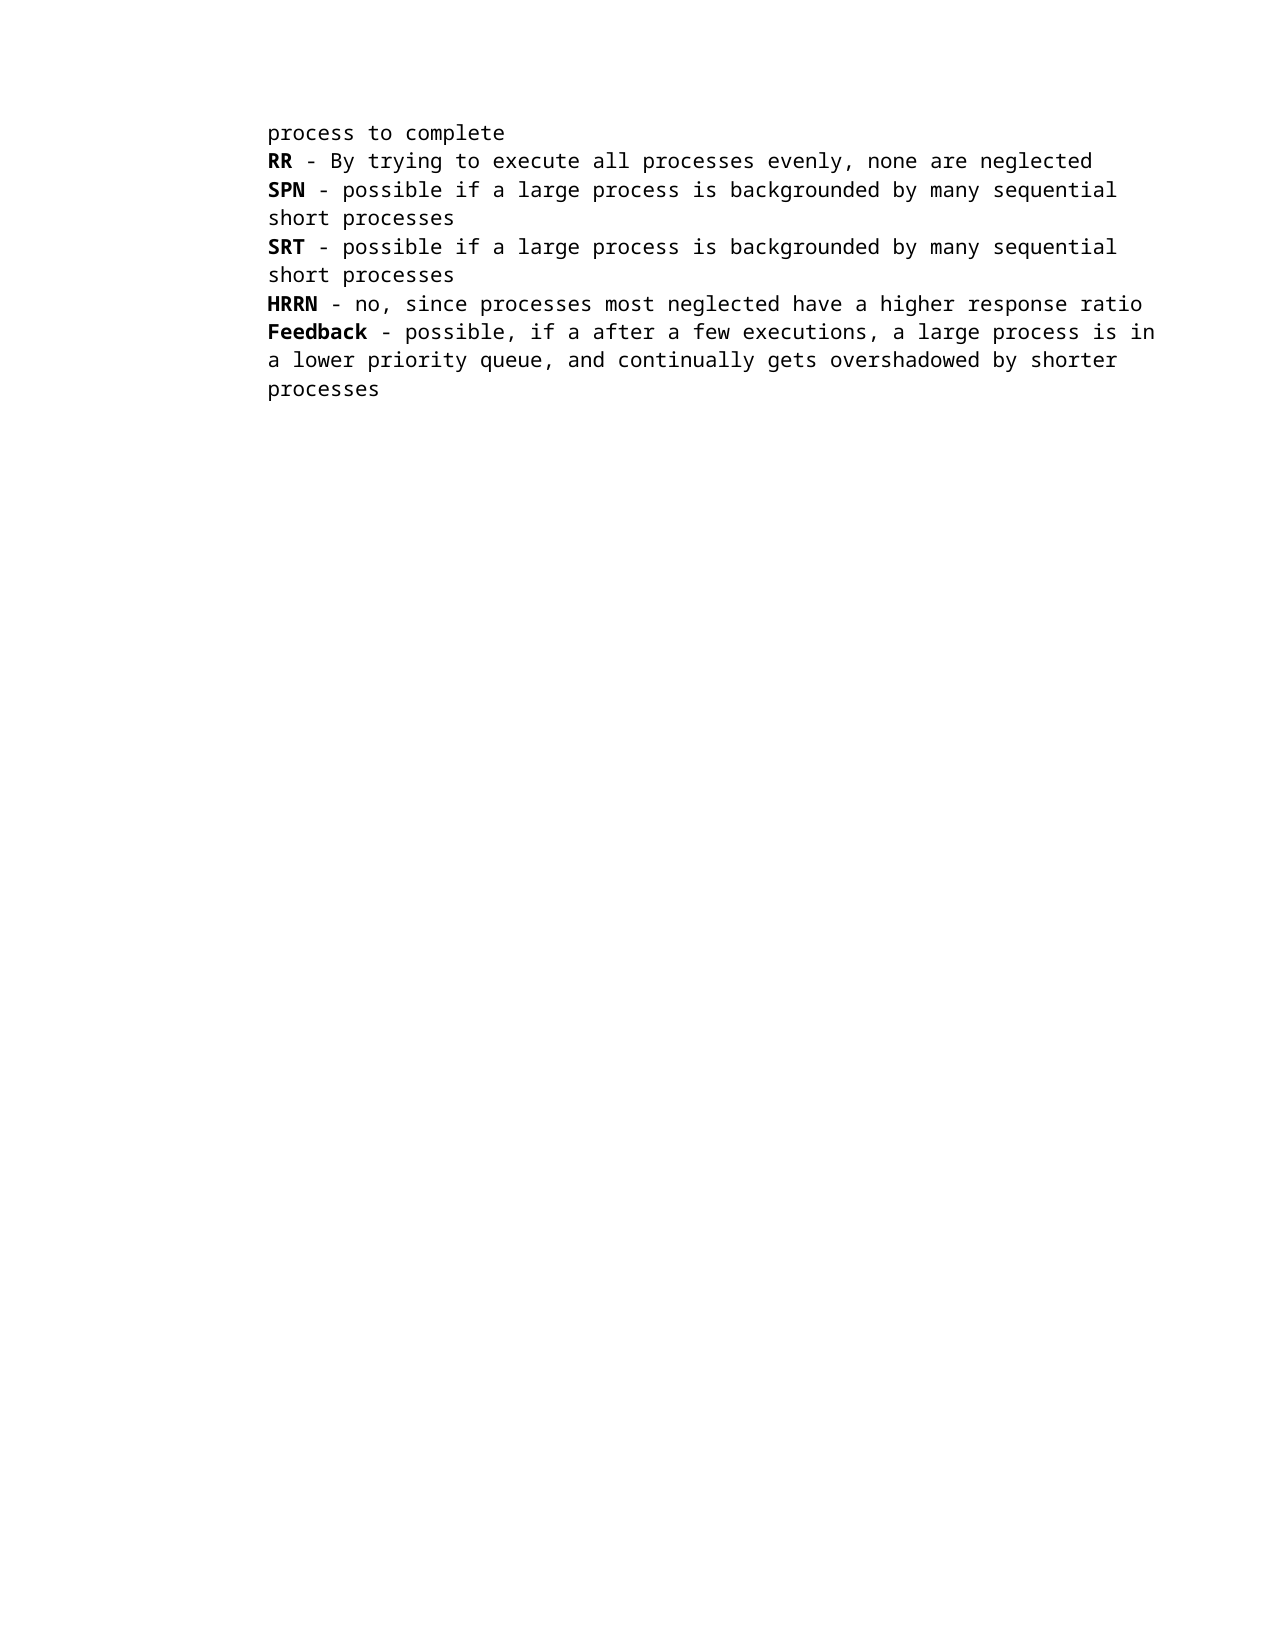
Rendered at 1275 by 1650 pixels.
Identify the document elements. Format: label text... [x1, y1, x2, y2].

text RR - By trying to execute all processes evenly, none are neglected [267, 147, 1157, 175]
text Feedback - possible, if a after a few executions, a large process is in a lower priority queue, and continually gets overshadowed by shorter processes [267, 317, 1157, 402]
text HRRN - no, since processes most neglected have a higher response ratio [267, 289, 1157, 317]
text process to complete [267, 118, 1157, 147]
text SPN - possible if a large process is backgrounded by many sequential short processes [267, 175, 1157, 232]
text SRT - possible if a large process is backgrounded by many sequential short processes [267, 232, 1157, 289]
